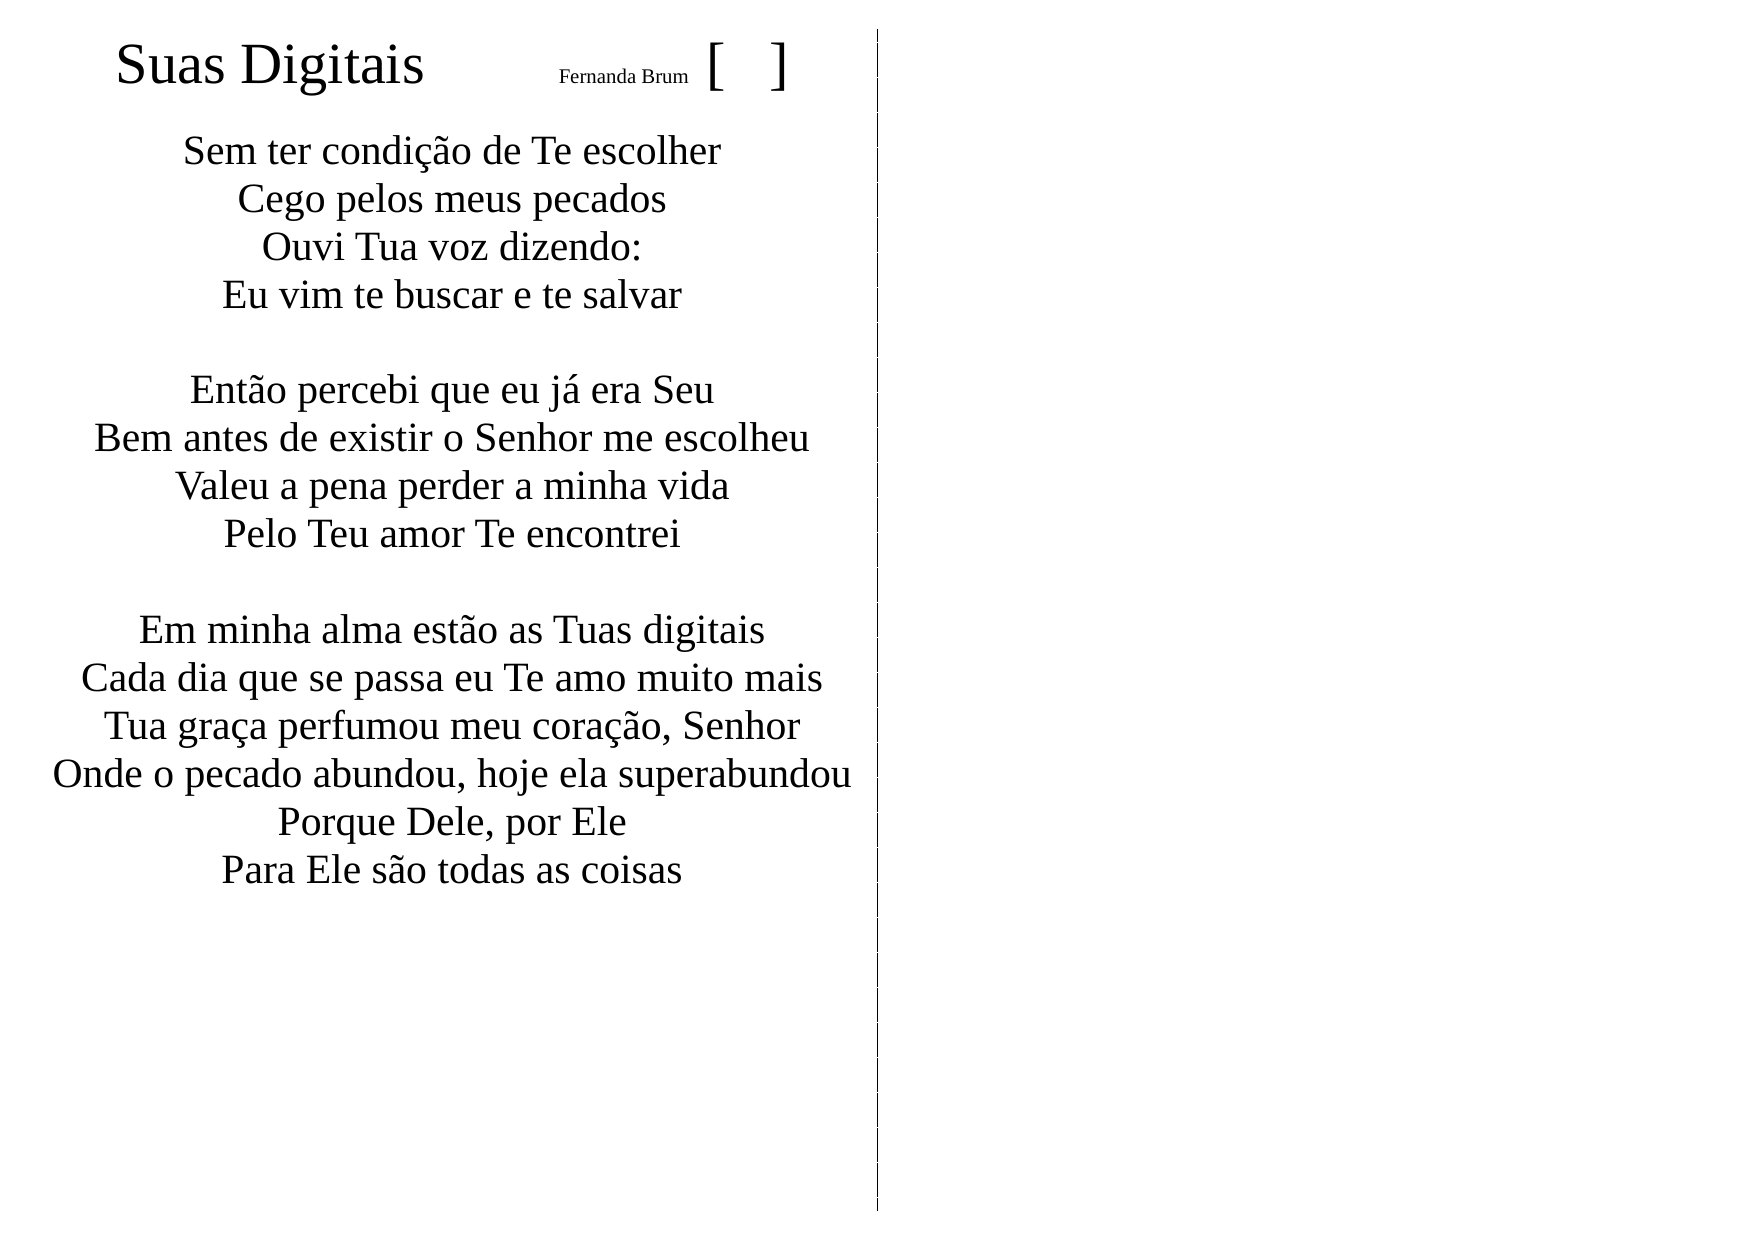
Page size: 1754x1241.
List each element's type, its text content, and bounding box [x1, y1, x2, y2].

text Cada dia que se passa eu Te amo muito mais [29, 652, 875, 700]
text Então percebi que eu já era Seu [29, 365, 875, 413]
text Pelo Teu amor Te encontrei [29, 509, 875, 557]
text Sem ter condição de Te escolher [29, 125, 875, 173]
text Porque Dele, por Ele [29, 796, 875, 844]
text Ouvi Tua voz dizendo: [29, 221, 875, 269]
text Onde o pecado abundou, hoje ela superabundou [29, 748, 875, 796]
text Tua graça perfumou meu coração, Senhor [29, 700, 875, 748]
text Valeu a pena perder a minha vida [29, 461, 875, 509]
text Em minha alma estão as Tuas digitais [29, 604, 875, 652]
text Cego pelos meus pecados [29, 173, 875, 221]
text Eu vim te buscar e te salvar [29, 269, 875, 317]
text Suas Digitais Fernanda Brum [ ] [29, 29, 875, 97]
text Bem antes de existir o Senhor me escolheu [29, 413, 875, 461]
text Para Ele são todas as coisas [29, 844, 875, 892]
